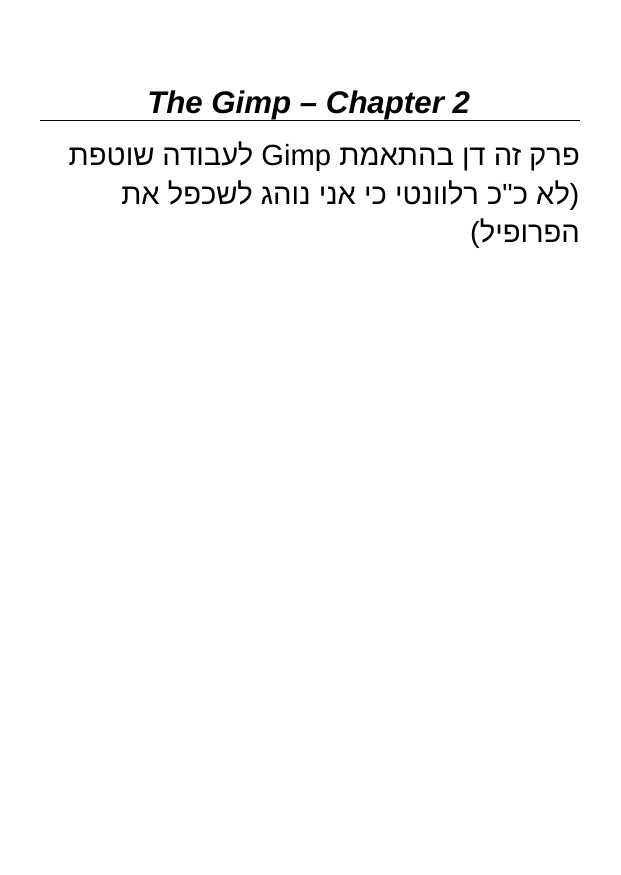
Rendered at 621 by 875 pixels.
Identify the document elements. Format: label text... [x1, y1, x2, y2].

text פרק זה דן בהתאמת Gimp לעבודה שוטפת (לא כ"כ רלוונטי כי אני נוהג לשכפל את הפרופיל) [40, 138, 580, 249]
subtitle The Gimp – Chapter 2 [40, 84, 580, 120]
